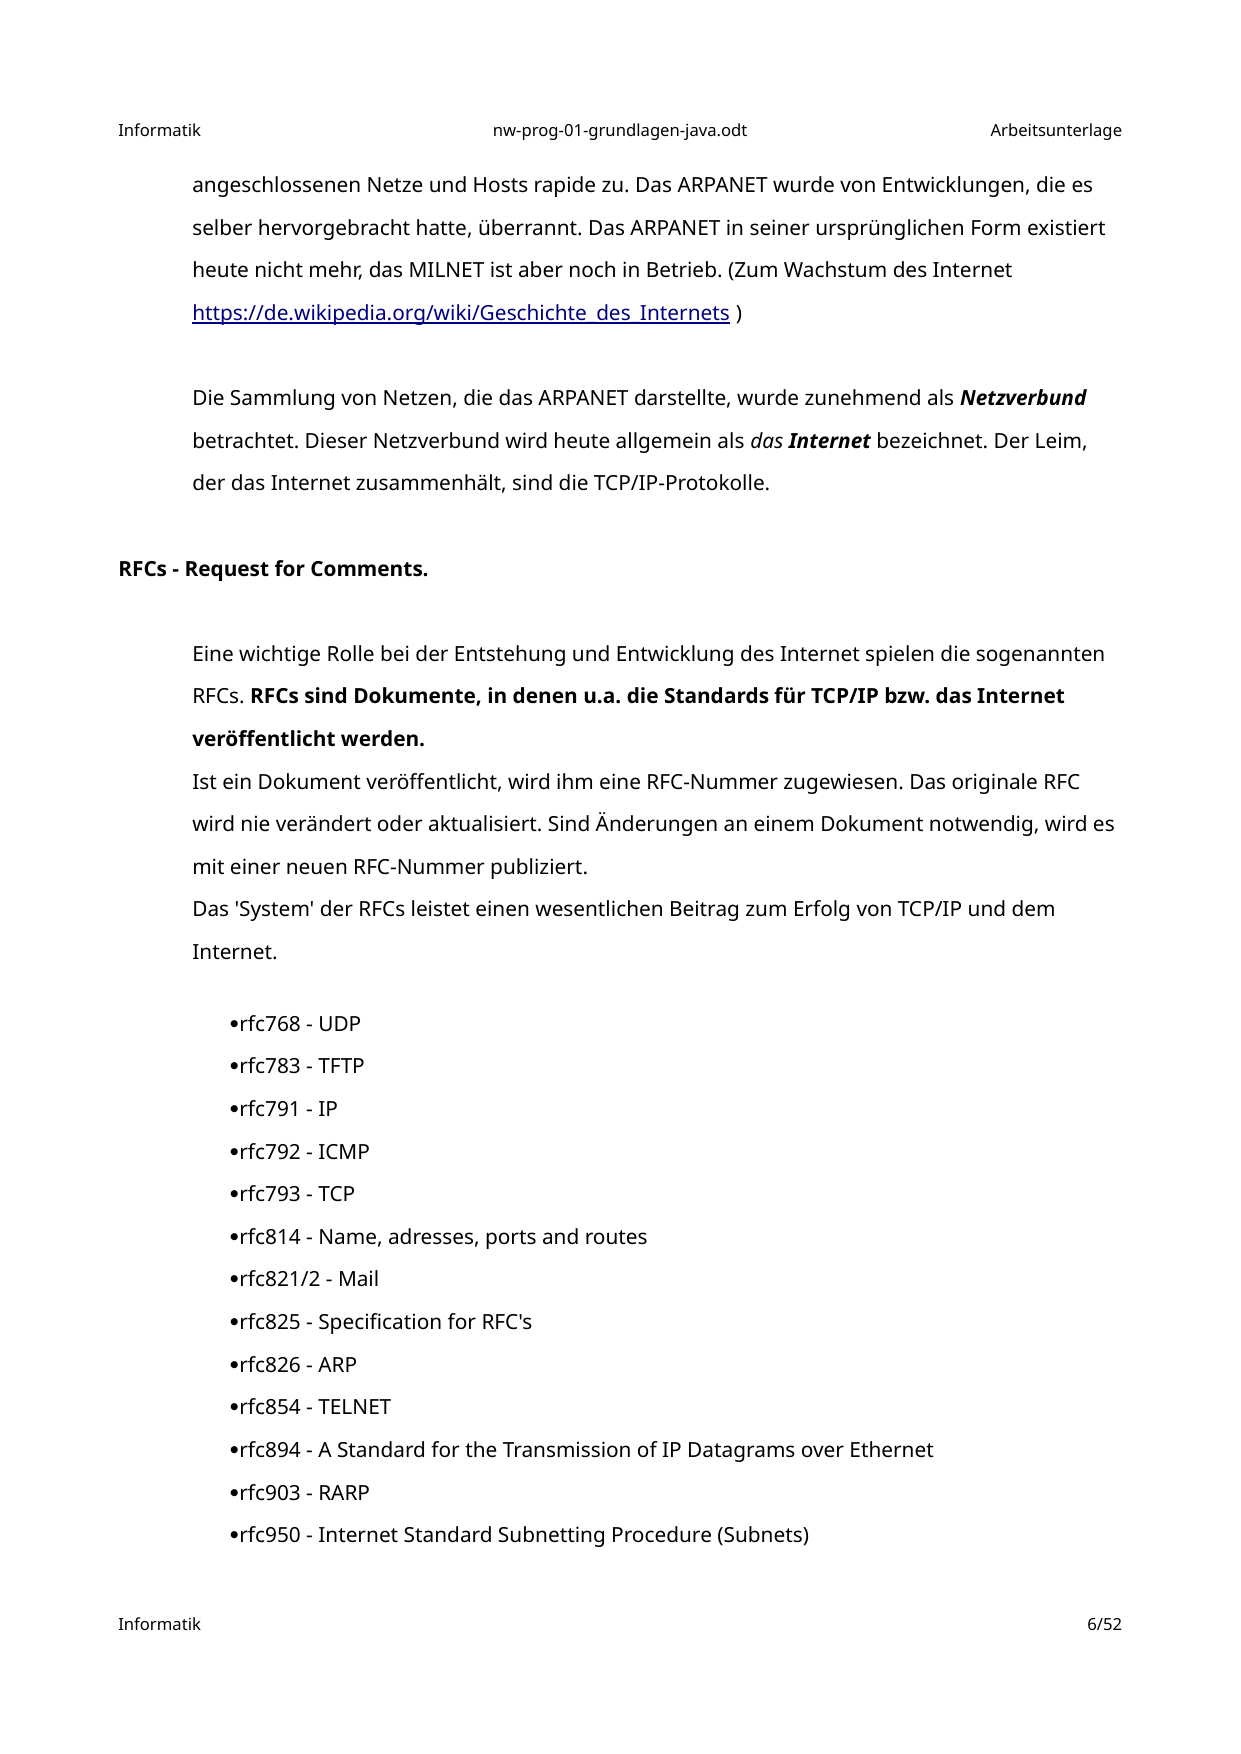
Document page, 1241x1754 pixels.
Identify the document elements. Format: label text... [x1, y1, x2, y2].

text Die Sammlung von Netzen, die das ARPANET darstellte, wurde zunehmend als Netzverbund betrachtet. Dieser Netzverbund wird heute allgemein als das Internet bezeichnet. Der Leim, der das Internet zusammenhält, sind die TCP/IP-Protokolle. [192, 383, 1122, 497]
list rfc791 - IP [231, 1094, 1122, 1123]
list rfc826 - ARP [231, 1350, 1122, 1378]
list rfc950 - Internet Standard Subnetting Procedure (Subnets) [231, 1520, 1122, 1549]
text RFCs - Request for Comments. [118, 554, 1122, 582]
list rfc903 - RARP [231, 1478, 1122, 1506]
text Eine wichtige Rolle bei der Entstehung und Entwicklung des Internet spielen die sogenannten RFCs. RFCs sind Dokumente, in denen u.a. die Standards für TCP/IP bzw. das Internet veröffentlicht werden. Ist ein Dokument veröffentlicht, wird ihm eine RFC-Nummer zugewiesen. Das originale RFC wird nie verändert oder aktualisiert. Sind Änderungen an einem Dokument notwendig, wird es mit einer neuen RFC-Nummer publiziert. Das 'System' der RFCs leistet einen wesentlichen Beitrag zum Erfolg von TCP/IP und dem Internet. [192, 639, 1122, 966]
list rfc768 - UDP [231, 1009, 1122, 1037]
list rfc783 - TFTP [231, 1052, 1122, 1080]
text angeschlossenen Netze und Hosts rapide zu. Das ARPANET wurde von Entwicklungen, die es selber hervorgebracht hatte, überrannt. Das ARPANET in seiner ursprünglichen Form existiert heute nicht mehr, das MILNET ist aber noch in Betrieb. (Zum Wachstum des Internet https://de.wikipedia.org/wiki/Geschichte_des_Internets ) [192, 170, 1122, 327]
list rfc821/2 - Mail [231, 1264, 1122, 1293]
list rfc894 - A Standard for the Transmission of IP Datagrams over Ethernet [231, 1435, 1122, 1463]
list rfc792 - ICMP [231, 1137, 1122, 1165]
list rfc814 - Name, adresses, ports and routes [231, 1222, 1122, 1250]
list rfc825 - Specification for RFC's [231, 1307, 1122, 1336]
list rfc793 - TCP [231, 1179, 1122, 1208]
list rfc854 - TELNET [231, 1392, 1122, 1421]
